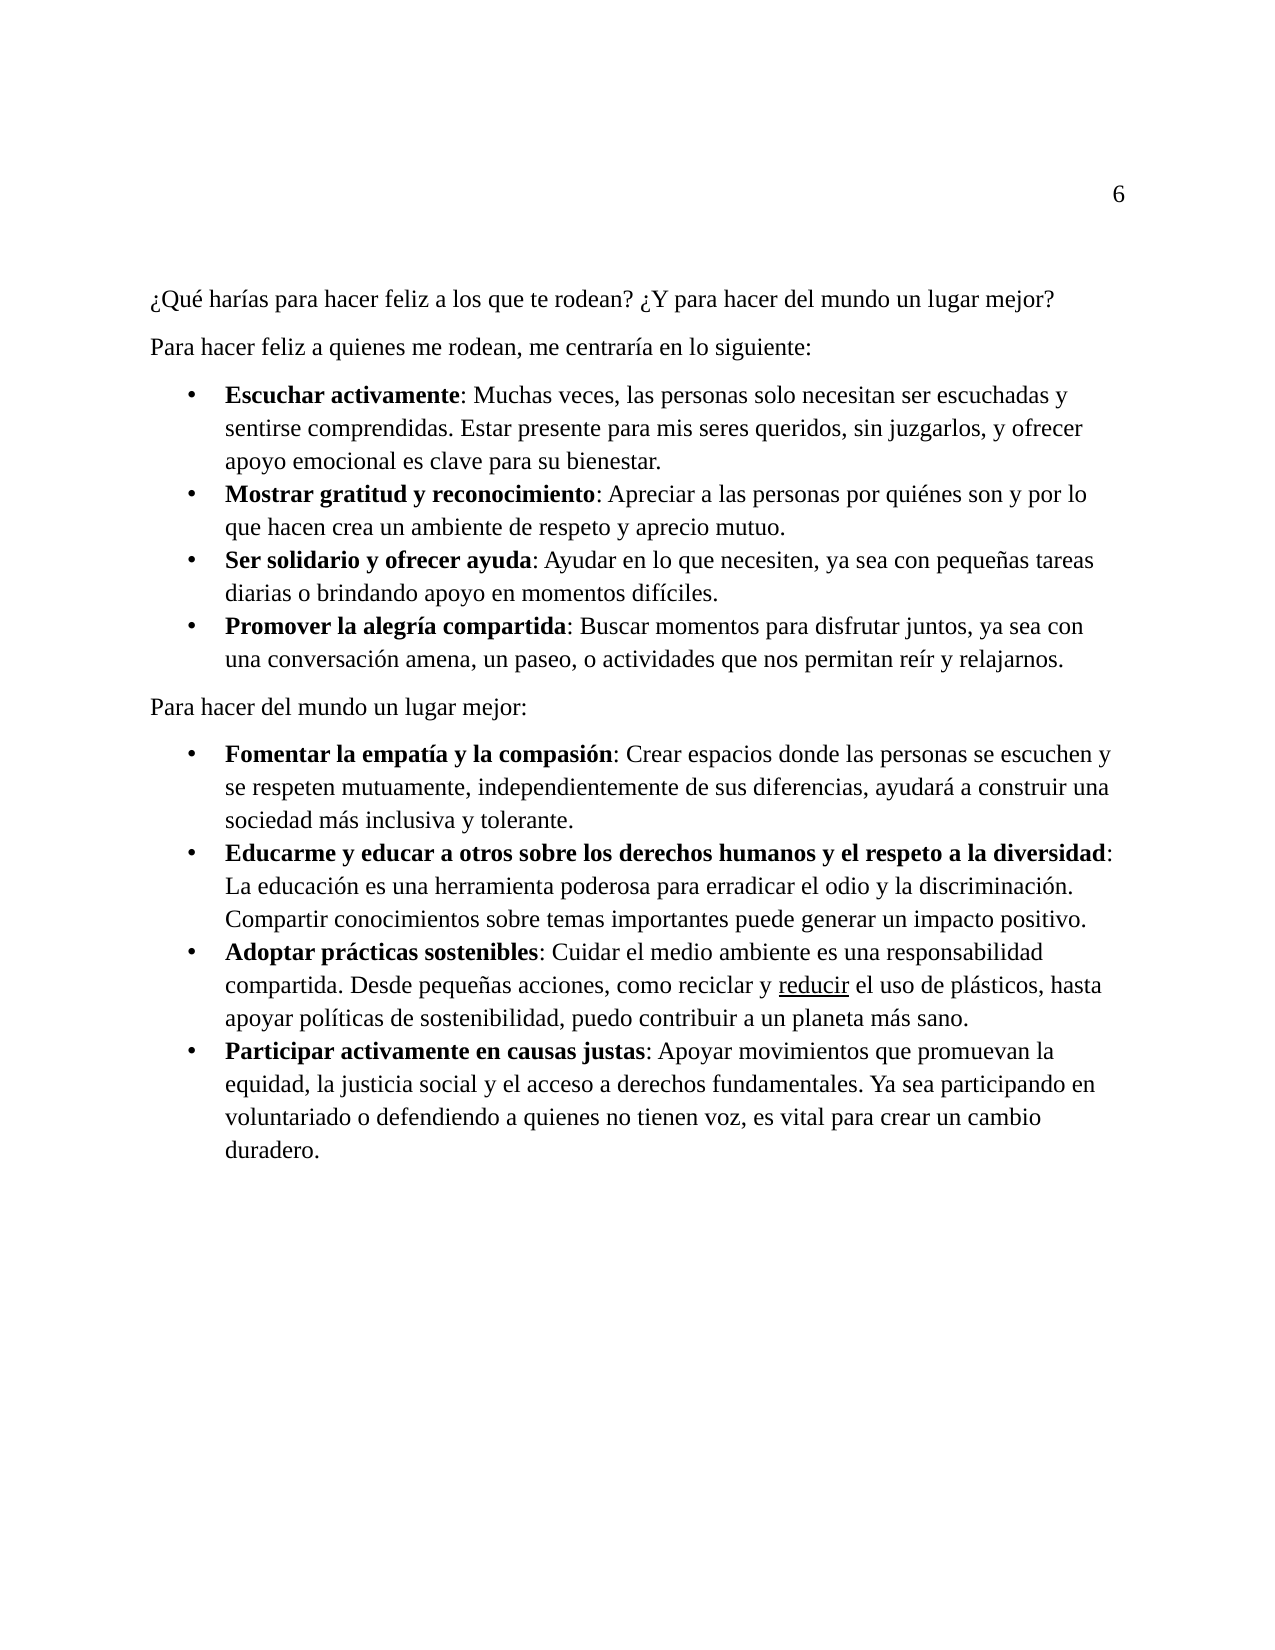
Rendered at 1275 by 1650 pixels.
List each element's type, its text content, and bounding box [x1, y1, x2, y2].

list Ser solidario y ofrecer ayuda: Ayudar en lo que necesiten, ya sea con pequeñas tareas diarias o brindando apoyo en momentos difíciles. [187, 545, 1125, 607]
text Para hacer del mundo un lugar mejor: [150, 692, 1125, 720]
list Participar activamente en causas justas: Apoyar movimientos que promuevan la equidad, la justicia social y el acceso a derechos fundamentales. Ya sea participando en voluntariado o defendiendo a quienes no tienen voz, es vital para crear un cambio duradero. [187, 1036, 1125, 1164]
list Educarme y educar a otros sobre los derechos humanos y el respeto a la diversidad: La educación es una herramienta poderosa para erradicar el odio y la discriminación. Compartir conocimientos sobre temas importantes puede generar un impacto positivo. [187, 838, 1125, 933]
text ¿Qué harías para hacer feliz a los que te rodean? ¿Y para hacer del mundo un lugar mejor? [150, 284, 1125, 313]
list Promover la alegría compartida: Buscar momentos para disfrutar juntos, ya sea con una conversación amena, un paseo, o actividades que nos permitan reír y relajarnos. [187, 611, 1125, 673]
list Escuchar activamente: Muchas veces, las personas solo necesitan ser escuchadas y sentirse comprendidas. Estar presente para mis seres queridos, sin juzgarlos, y ofrecer apoyo emocional es clave para su bienestar. [187, 380, 1125, 474]
list Mostrar gratitud y reconocimiento: Apreciar a las personas por quiénes son y por lo que hacen crea un ambiente de respeto y aprecio mutuo. [187, 479, 1125, 541]
list Fomentar la empatía y la compasión: Crear espacios donde las personas se escuchen y se respeten mutuamente, independientemente de sus diferencias, ayudará a construir una sociedad más inclusiva y tolerante. [187, 739, 1125, 834]
list Adoptar prácticas sostenibles: Cuidar el medio ambiente es una responsabilidad compartida. Desde pequeñas acciones, como reciclar y reducir el uso de plásticos, hasta apoyar políticas de sostenibilidad, puedo contribuir a un planeta más sano. [187, 937, 1125, 1032]
text Para hacer feliz a quienes me rodean, me centraría en lo siguiente: [150, 332, 1125, 361]
